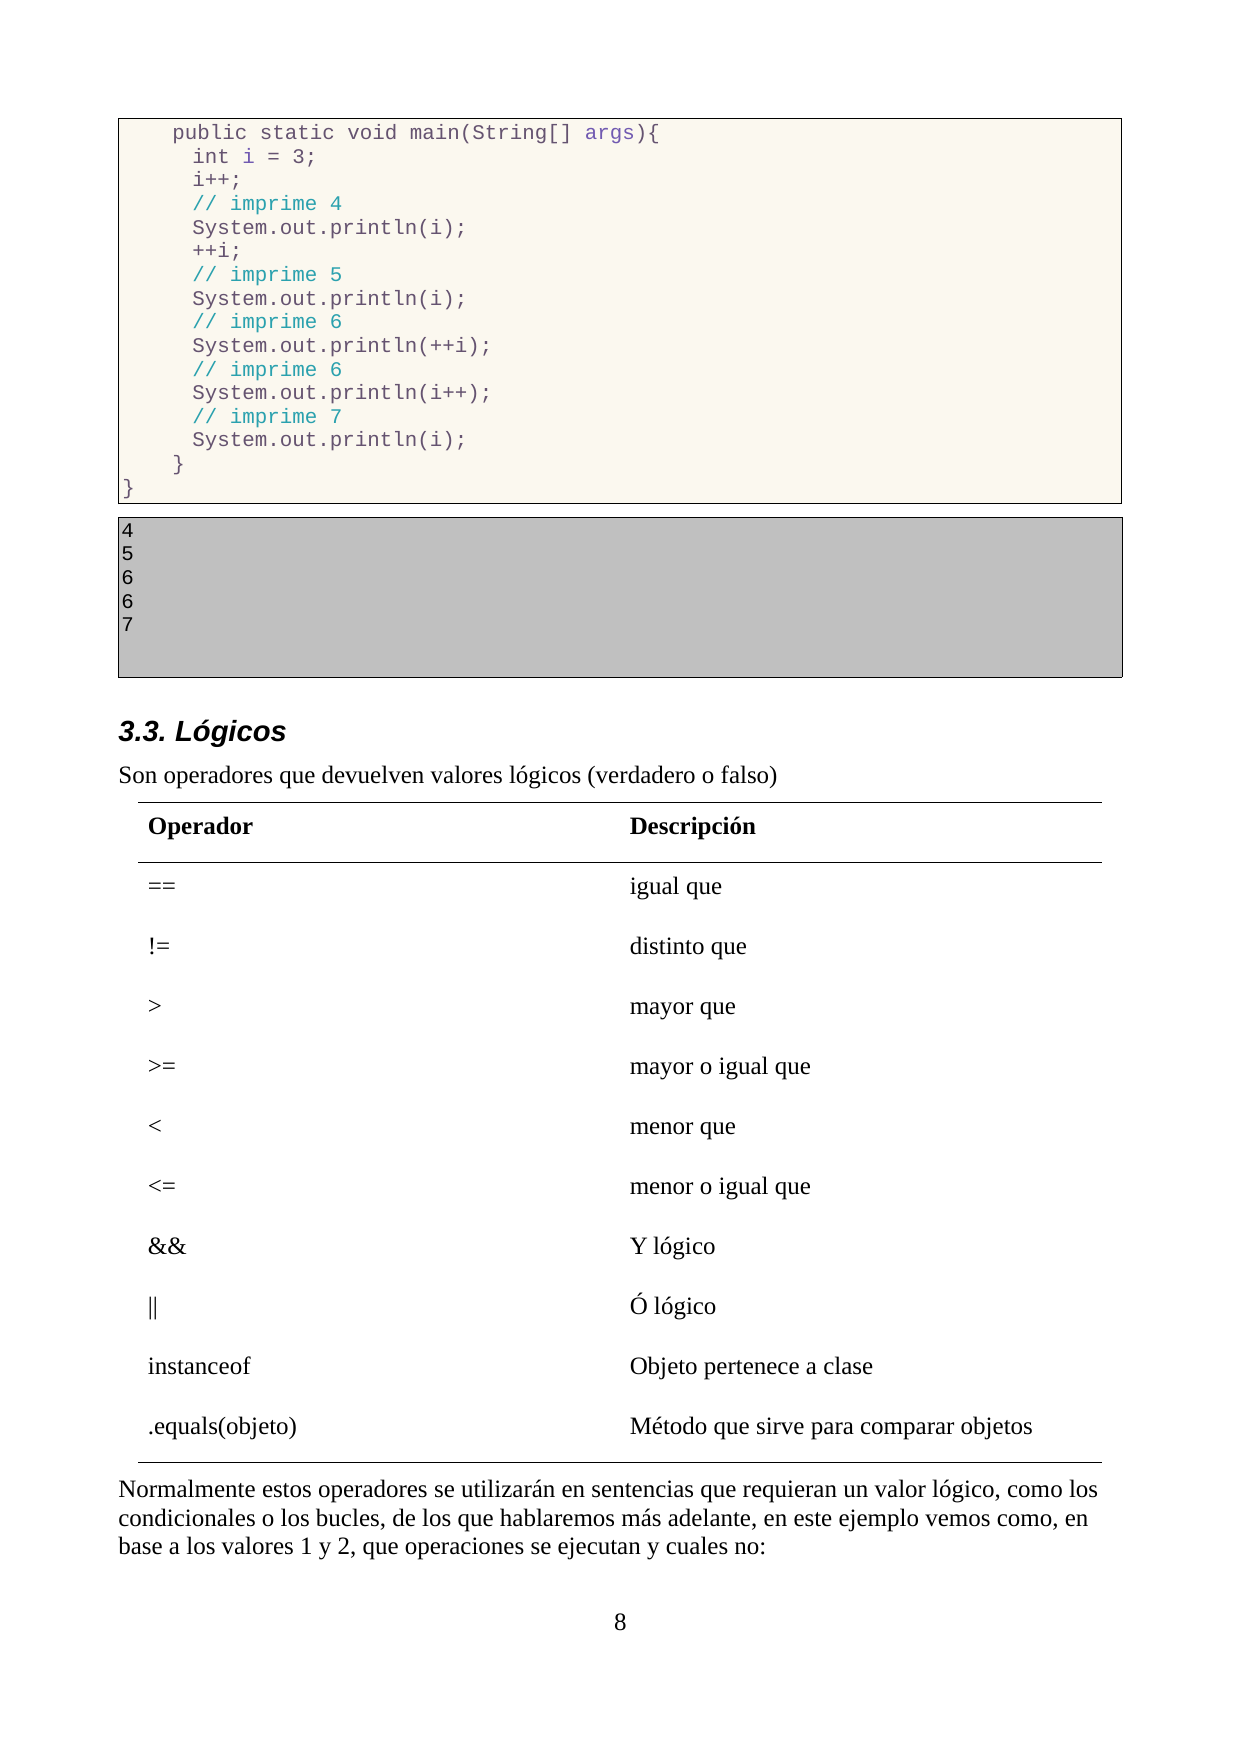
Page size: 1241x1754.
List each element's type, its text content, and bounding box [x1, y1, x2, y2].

table_cell menor que [620, 1102, 1102, 1162]
table_cell > [138, 982, 620, 1042]
text int i = 3; [119, 142, 1121, 165]
table_cell != [138, 922, 620, 982]
table_cell .equals(objeto) [138, 1402, 620, 1462]
text 5 [119, 540, 1122, 564]
table_cell >= [138, 1042, 620, 1102]
text } [119, 449, 1121, 473]
text 4 [119, 518, 1122, 540]
table_cell Objeto pertenece a clase [620, 1342, 1102, 1402]
table_cell mayor que [620, 982, 1102, 1042]
text System.out.println(++i); [119, 331, 1121, 354]
text System.out.println(i); [119, 213, 1121, 236]
text 6 [119, 588, 1122, 611]
table_cell Ó lógico [620, 1282, 1102, 1342]
text } [119, 473, 1121, 503]
table_cell == [138, 863, 620, 922]
table_cell < [138, 1102, 620, 1162]
text ++i; [119, 236, 1121, 260]
text i++; [119, 165, 1121, 189]
table_cell Y lógico [620, 1222, 1102, 1282]
table_cell && [138, 1222, 620, 1282]
table_cell instanceof [138, 1342, 620, 1402]
table_cell igual que [620, 863, 1102, 922]
text public static void main(String[] args){ [119, 119, 1121, 142]
text // imprime 6 [119, 307, 1121, 331]
table_cell distinto que [620, 922, 1102, 982]
table_cell <= [138, 1162, 620, 1222]
table_cell menor o igual que [620, 1162, 1102, 1222]
text // imprime 6 [119, 354, 1121, 378]
table_cell Método que sirve para comparar objetos [620, 1402, 1102, 1462]
text 7 [119, 611, 1122, 638]
table_header Descripción [620, 803, 1102, 862]
text Son operadores que devuelven valores lógicos (verdadero o falso) [118, 761, 1122, 789]
table_cell || [138, 1282, 620, 1342]
text System.out.println(i++); [119, 378, 1121, 402]
text Normalmente estos operadores se utilizarán en sentencias que requieran un valor lógico, como los condicionales o los bucles, de los que hablaremos más adelante, en este ejemplo vemos como, en base a los valores 1 y 2, que operaciones se ejecutan y cuales no: [118, 1474, 1122, 1560]
text System.out.println(i); [119, 426, 1121, 449]
subtitle Lógicos [118, 714, 1122, 748]
table_cell mayor o igual que [620, 1042, 1102, 1102]
table_header Operador [138, 803, 620, 862]
text // imprime 4 [119, 189, 1121, 213]
text System.out.println(i); [119, 284, 1121, 307]
text // imprime 5 [119, 260, 1121, 284]
text // imprime 7 [119, 402, 1121, 426]
text 6 [119, 564, 1122, 588]
